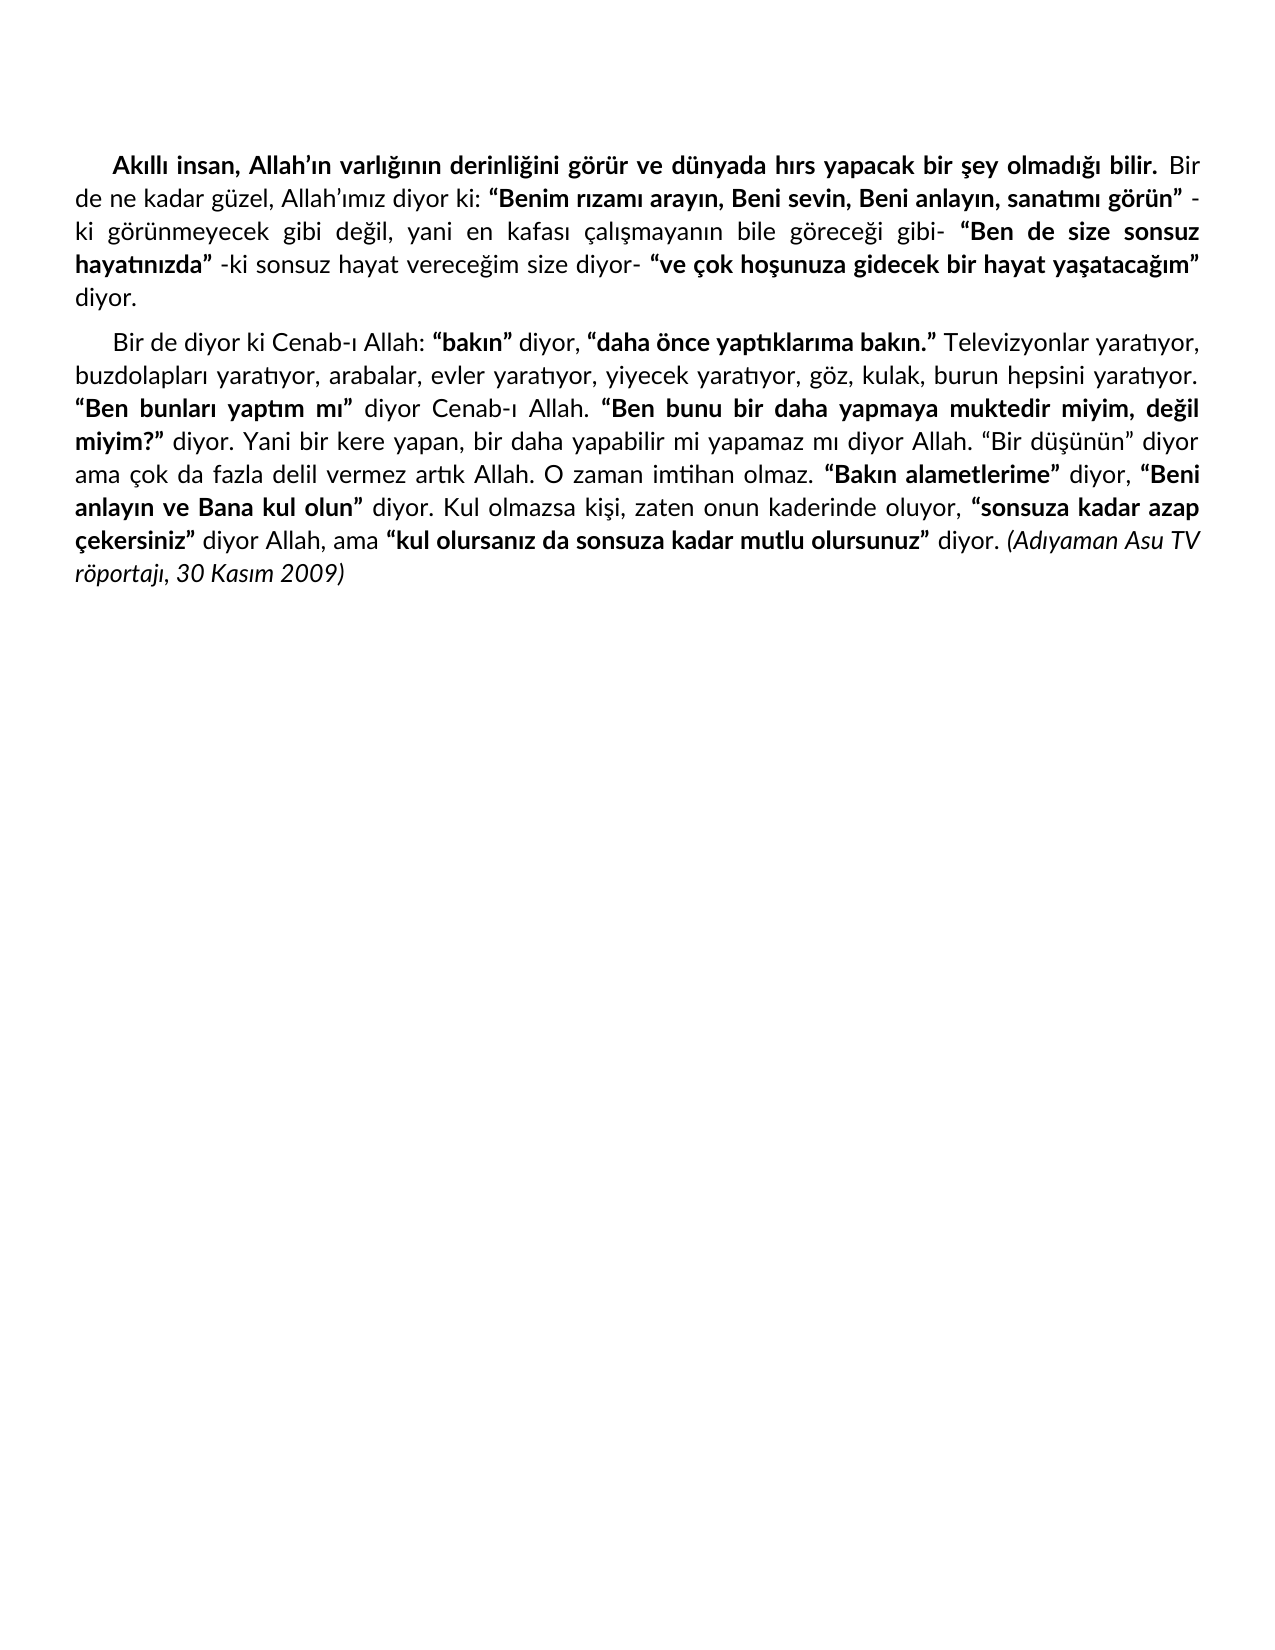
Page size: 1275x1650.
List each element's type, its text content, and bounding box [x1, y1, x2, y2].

text Akıllı insan, Allah’ın varlığının derinliğini görür ve dünyada hırs yapacak bir şey olmadığı bilir. Bir de ne kadar güzel, Allah’ımız diyor ki: “Benim rızamı arayın, Beni sevin, Beni anlayın, sanatımı görün” -ki görünmeyecek gibi değil, yani en kafası çalışmayanın bile göreceği gibi- “Ben de size sonsuz hayatınızda” -ki sonsuz hayat vereceğim size diyor- “ve çok hoşunuza gidecek bir hayat yaşatacağım” diyor. [75, 150, 1200, 312]
text Bir de diyor ki Cenab-ı Allah: “bakın” diyor, “daha önce yaptıklarıma bakın.” Televizyonlar yaratıyor, buzdolapları yaratıyor, arabalar, evler yaratıyor, yiyecek yaratıyor, göz, kulak, burun hepsini yaratıyor. “Ben bunları yaptım mı” diyor Cenab-ı Allah. “Ben bunu bir daha yapmaya muktedir miyim, değil miyim?” diyor. Yani bir kere yapan, bir daha yapabilir mi yapamaz mı diyor Allah. “Bir düşünün” diyor ama çok da fazla delil vermez artık Allah. O zaman imtihan olmaz. “Bakın alametlerime” diyor, “Beni anlayın ve Bana kul olun” diyor. Kul olmazsa kişi, zaten onun kaderinde oluyor, “sonsuza kadar azap çekersiniz” diyor Allah, ama “kul olursanız da sonsuza kadar mutlu olursunuz” diyor. (Adıyaman Asu TV röportajı, 30 Kasım 2009) [75, 327, 1200, 587]
